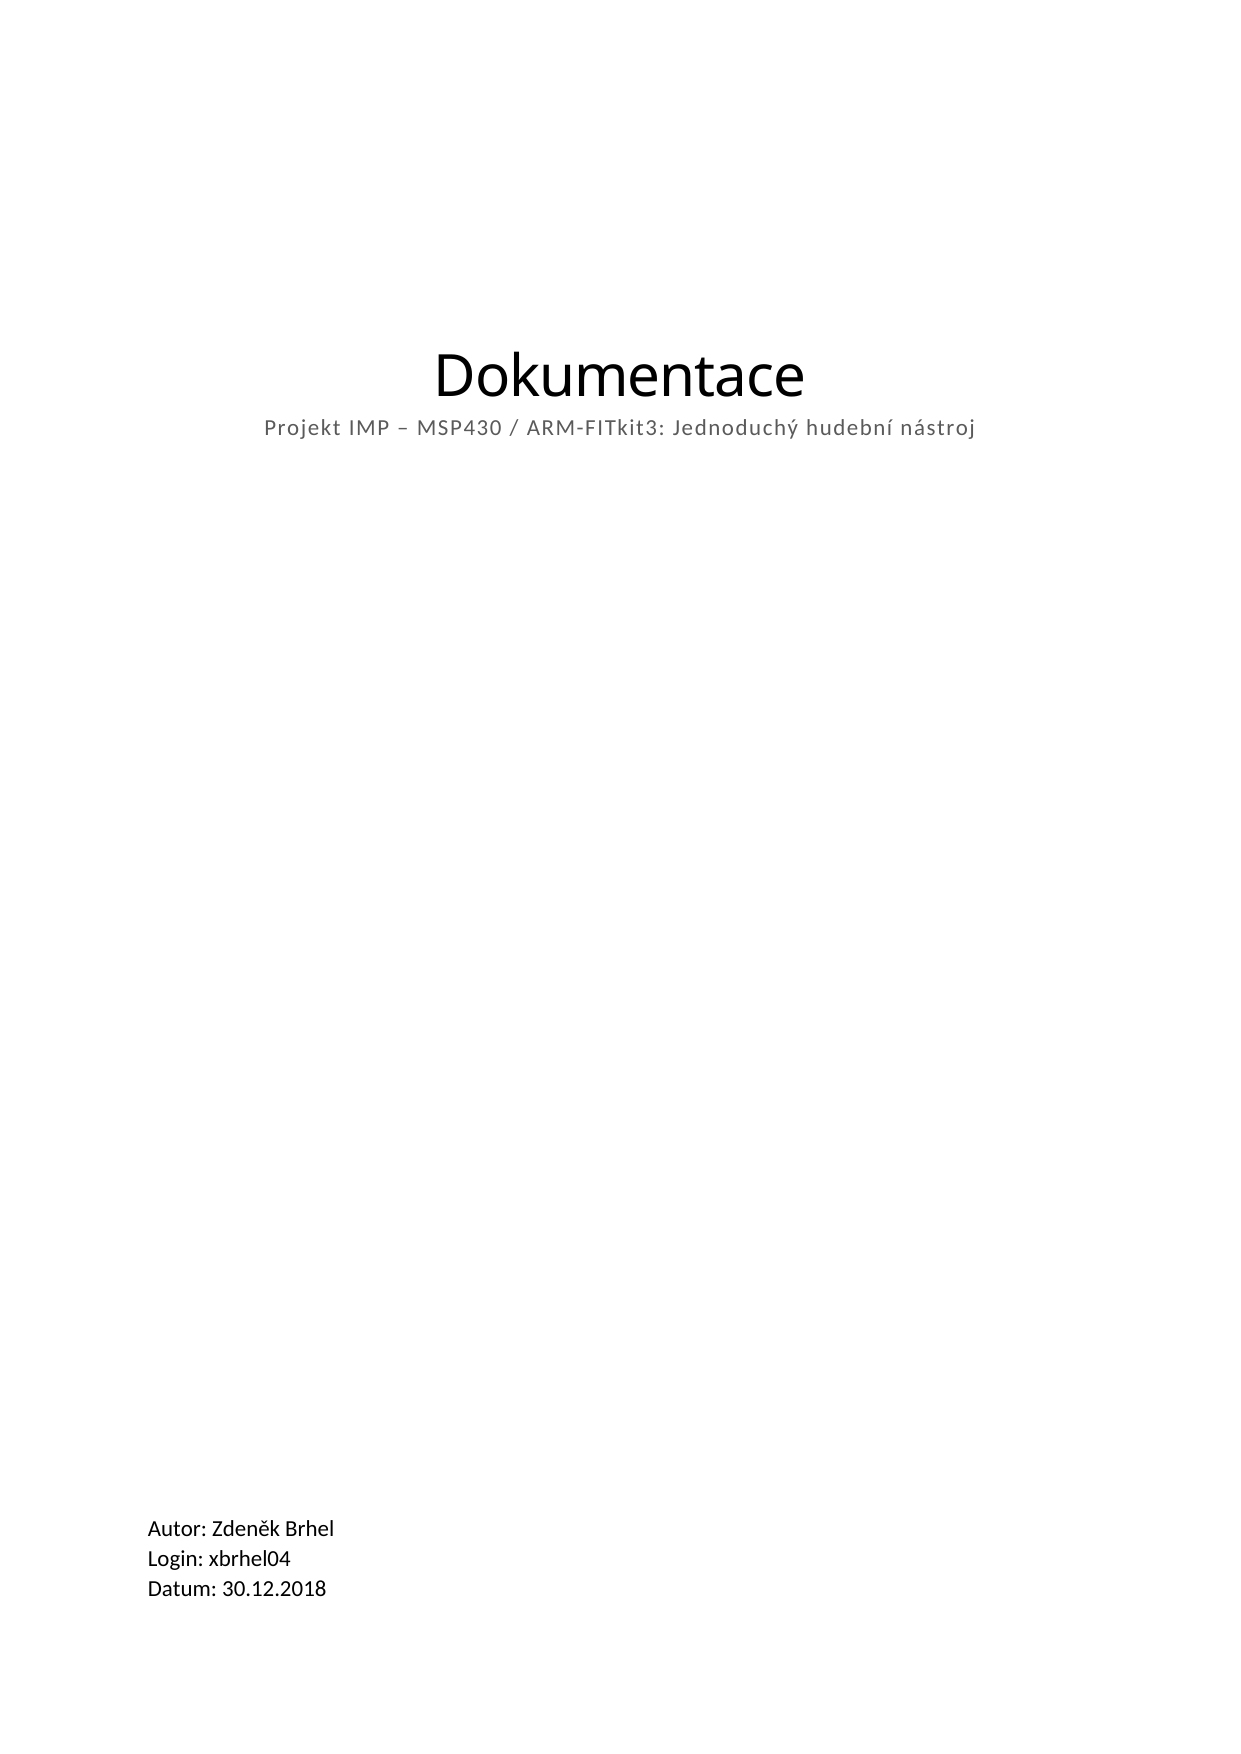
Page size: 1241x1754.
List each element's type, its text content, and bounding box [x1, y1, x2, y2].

text Autor: Zdeněk Brhel Login: xbrhel04 Datum: 30.12.2018 [148, 1484, 1093, 1602]
text Dokumentace [148, 334, 1093, 413]
text Projekt IMP – MSP430 / ARM-FITkit3: Jednoduchý hudební nástroj [148, 413, 1093, 441]
